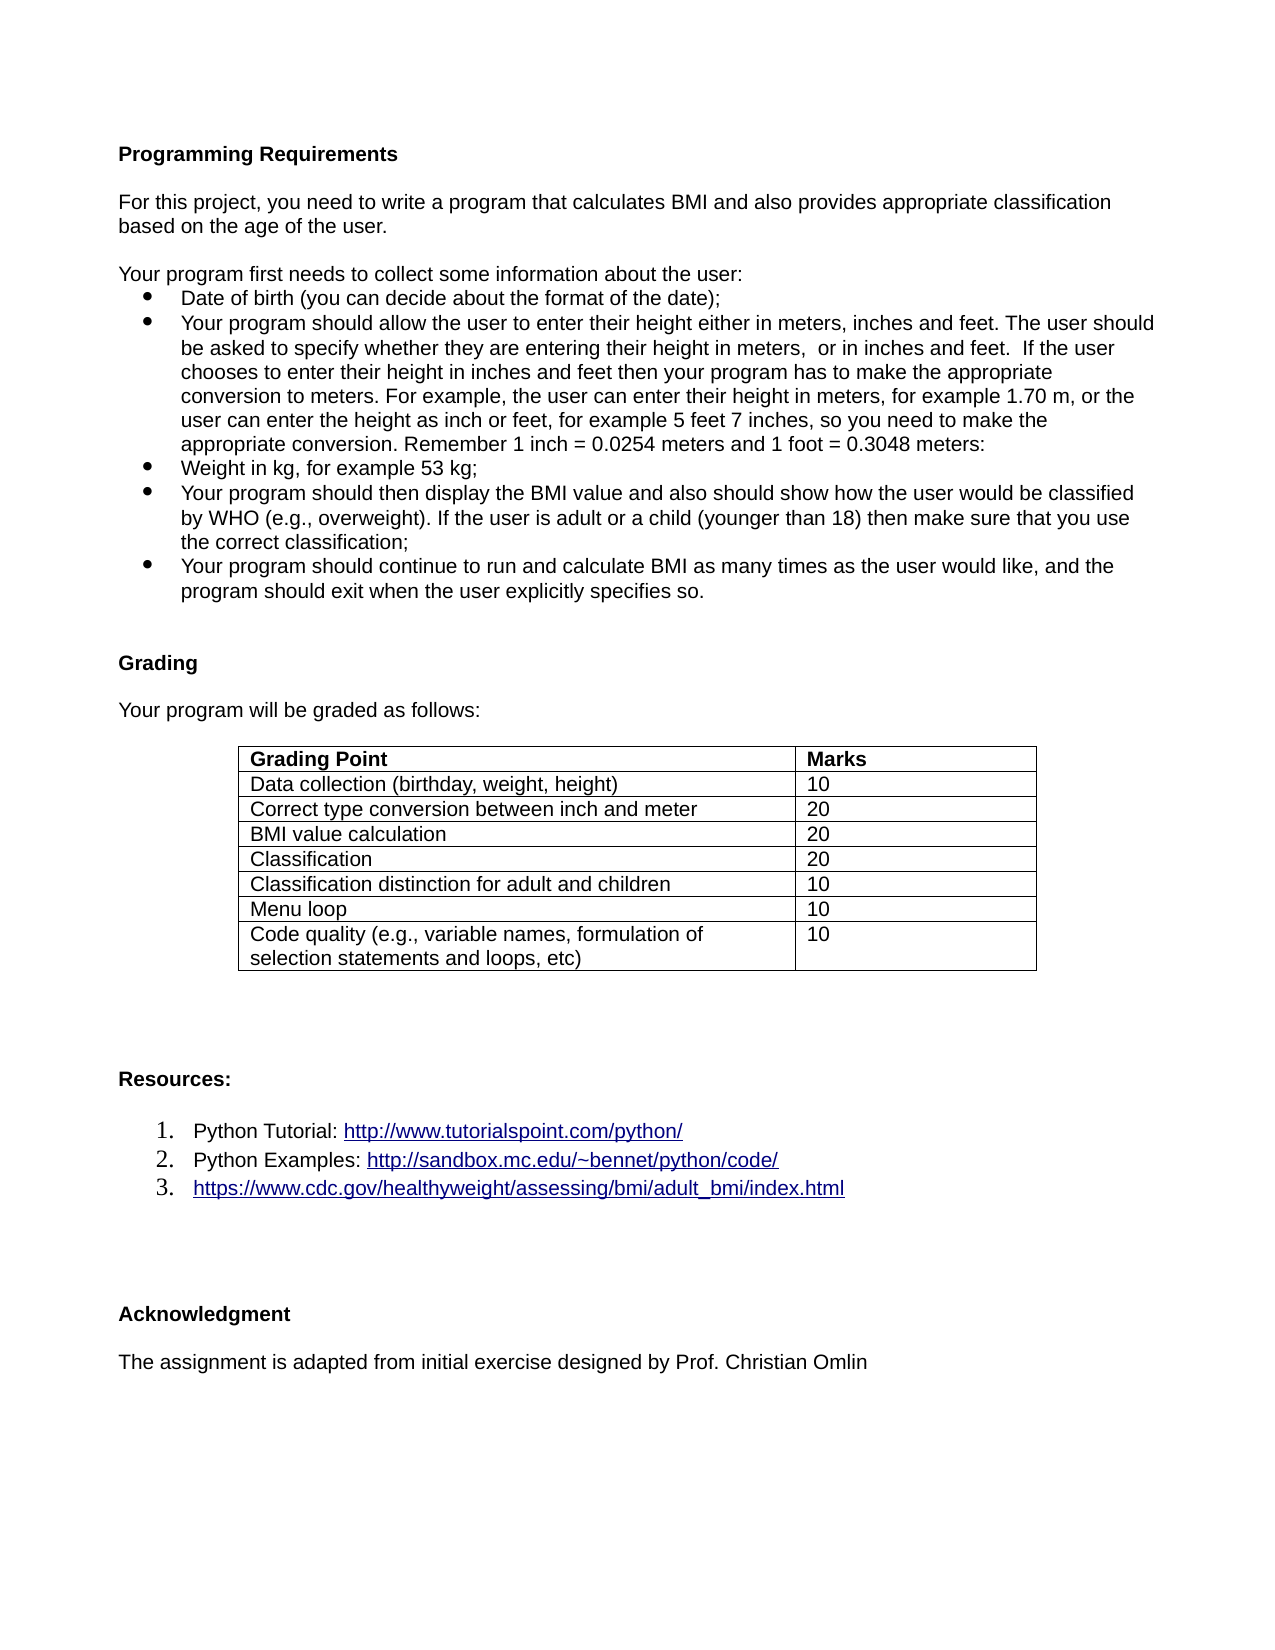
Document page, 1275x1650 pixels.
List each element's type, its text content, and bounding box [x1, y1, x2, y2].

table_cell 20 [796, 797, 1036, 821]
list Your program should continue to run and calculate BMI as many times as the user would like, and the program should exit when the user explicitly specifies so. [143, 553, 1157, 602]
table_cell Correct type conversion between inch and meter [239, 797, 795, 821]
list https://www.cdc.gov/healthyweight/assessing/bmi/adult_bmi/index.html [156, 1172, 1157, 1201]
list Weight in kg, for example 53 kg; [143, 456, 1157, 481]
text Programming Requirements [118, 142, 1157, 166]
text Your program first needs to collect some information about the user: [118, 262, 1157, 286]
table_cell Data collection (birthday, weight, height) [239, 772, 795, 796]
list Your program should allow the user to enter their height either in meters, inches and feet. The user should be asked to specify whether they are entering their height in meters, or in inches and feet. If the user chooses to enter their height in inches and feet then your program has to make the appropriate conversion to meters. For example, the user can enter their height in meters, for example 1.70 m, or the user can enter the height as inch or feet, for example 5 feet 7 inches, so you need to make the appropriate conversion. Remember 1 inch = 0.0254 meters and 1 foot = 0.3048 meters: [143, 311, 1157, 456]
table_cell 10 [796, 922, 1036, 970]
table_cell 10 [796, 897, 1036, 921]
list Date of birth (you can decide about the format of the date); [143, 286, 1157, 311]
text Grading [118, 650, 1157, 674]
list Your program should then display the BMI value and also should show how the user would be classified by WHO (e.g., overweight). If the user is adult or a child (younger than 18) then make sure that you use the correct classification; [143, 481, 1157, 553]
table_cell 10 [796, 772, 1036, 796]
table_cell Menu loop [239, 897, 795, 921]
table_header Grading Point [239, 747, 795, 771]
text For this project, you need to write a program that calculates BMI and also provides appropriate classification based on the age of the user. [118, 190, 1157, 238]
table_header Marks [796, 747, 1036, 771]
table_cell Classification distinction for adult and children [239, 872, 795, 896]
list Python Tutorial: http://www.tutorialspoint.com/python/ [156, 1115, 1157, 1144]
text Acknowledgment [118, 1302, 1157, 1326]
list Python Examples: http://sandbox.mc.edu/~bennet/python/code/ [156, 1144, 1157, 1172]
table_cell 20 [796, 847, 1036, 871]
table_cell Classification [239, 847, 795, 871]
table_cell 20 [796, 822, 1036, 846]
table_cell 10 [796, 872, 1036, 896]
table_cell BMI value calculation [239, 822, 795, 846]
text Resources: [118, 1067, 1157, 1091]
text Your program will be graded as follows: [118, 698, 1157, 722]
text The assignment is adapted from initial exercise designed by Prof. Christian Omlin [118, 1350, 1157, 1374]
table_cell Code quality (e.g., variable names, formulation of selection statements and loops, etc) [239, 922, 795, 970]
